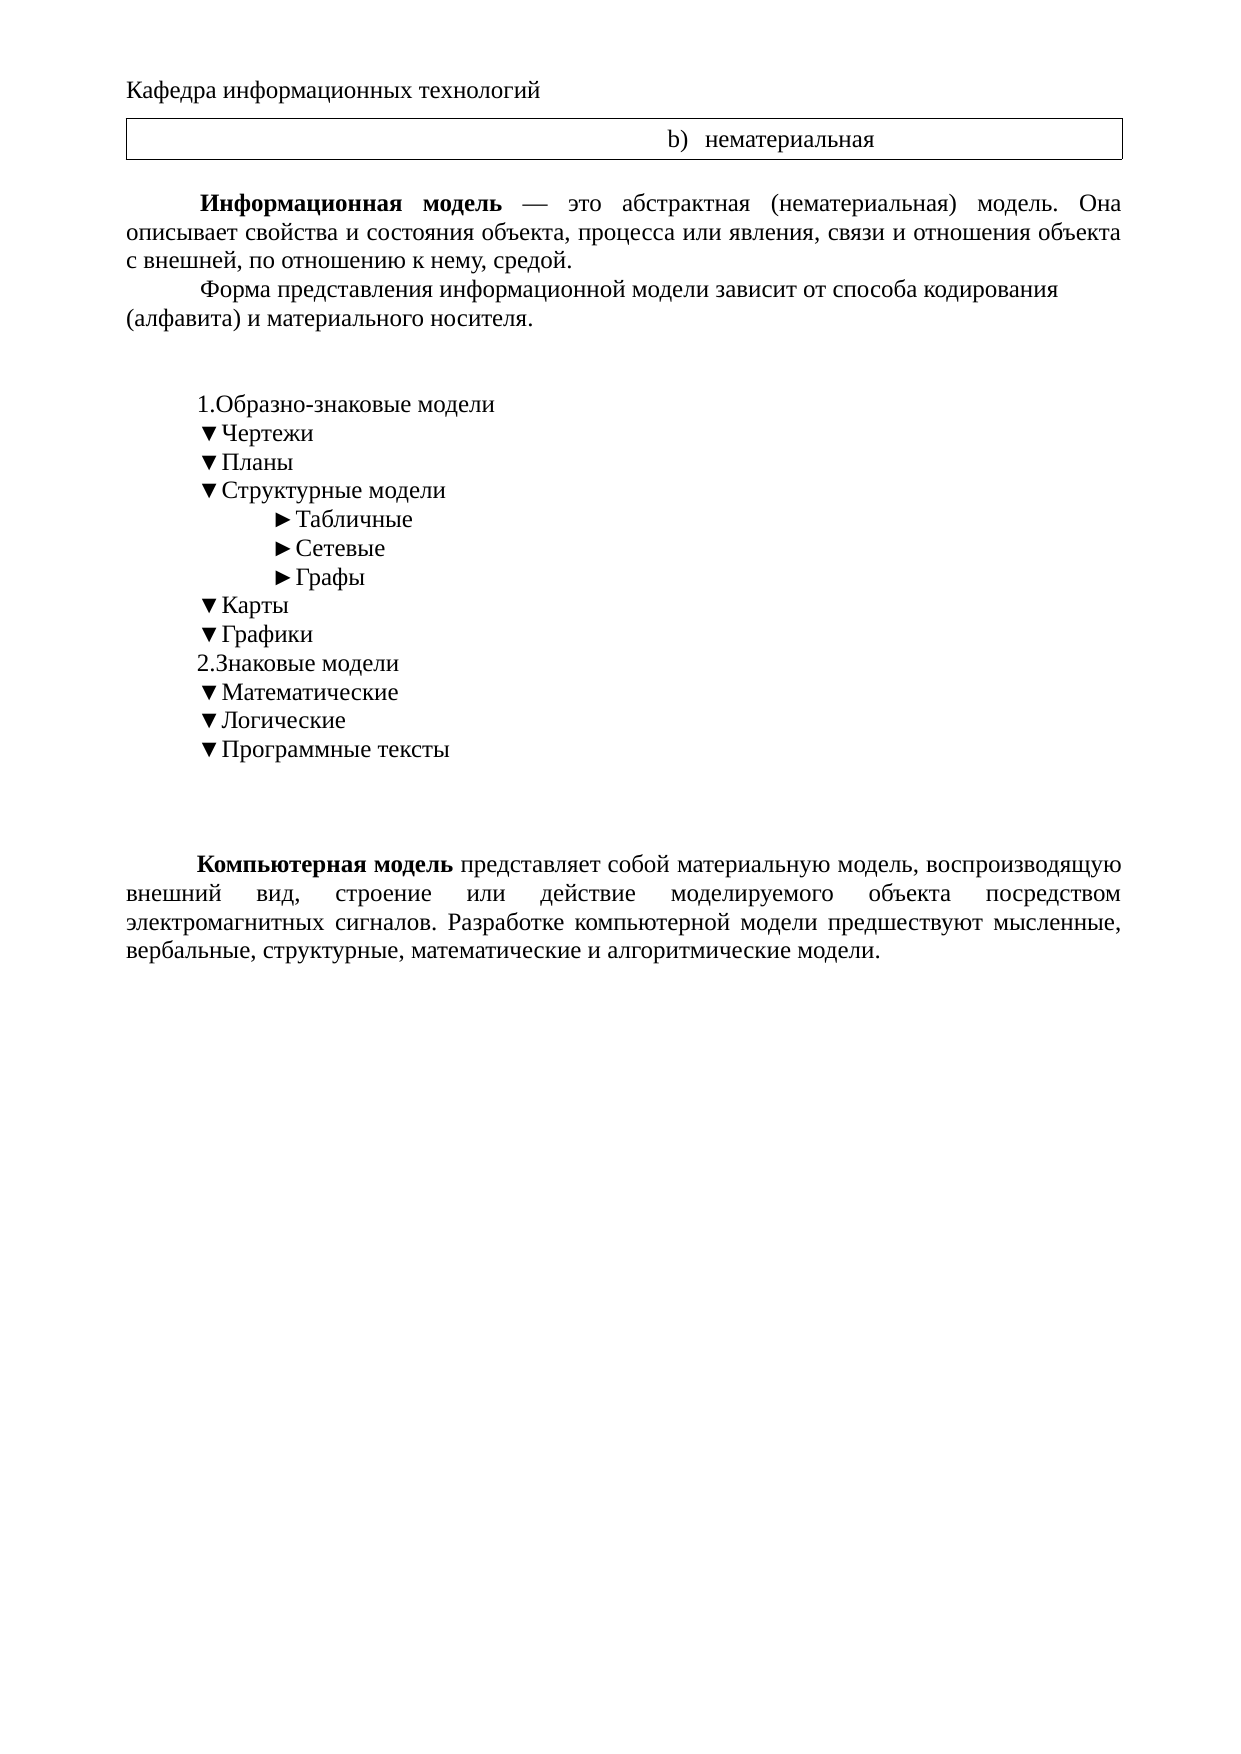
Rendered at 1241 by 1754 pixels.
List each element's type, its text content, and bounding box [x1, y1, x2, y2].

text ▼Математические [126, 677, 1122, 706]
text ►Сетевые [200, 533, 1122, 562]
text ►Графы [200, 562, 1122, 591]
text ►Табличные [200, 504, 1122, 533]
text Информационная модель — это абстрактная (нематериальная) модель. Она описывает свойства и состояния объекта, процесса или явления, связи и отношения объекта с внешней, по отношению к нему, средой. [126, 188, 1122, 274]
text ▼Графики [126, 619, 1122, 648]
text ▼Планы [126, 447, 1122, 476]
table_cell [127, 119, 624, 159]
text ▼Структурные модели [126, 476, 1122, 504]
text 2.Знаковые модели [126, 648, 1122, 677]
text Компьютерная модель представляет собой материальную модель, воспроизводящую внешний вид, строение или действие моделируемого объекта посредством электромагнитных сигналов. Разработке компьютерной модели предшествуют мысленные, вербальные, структурные, математические и алгоритмические модели. [126, 849, 1122, 964]
text ▼Программные тексты [126, 734, 1122, 763]
text ▼Логические [126, 706, 1122, 734]
text ▼Чертежи [126, 418, 1122, 447]
text (алфавита) и материального носителя. [126, 303, 1122, 332]
text 1.Образно-знаковые модели [126, 389, 1122, 418]
text Форма представления информационной модели зависит от способа кодирования [126, 274, 1122, 303]
table_cell материальная нематериальная [624, 119, 1122, 159]
text ▼Карты [126, 591, 1122, 619]
